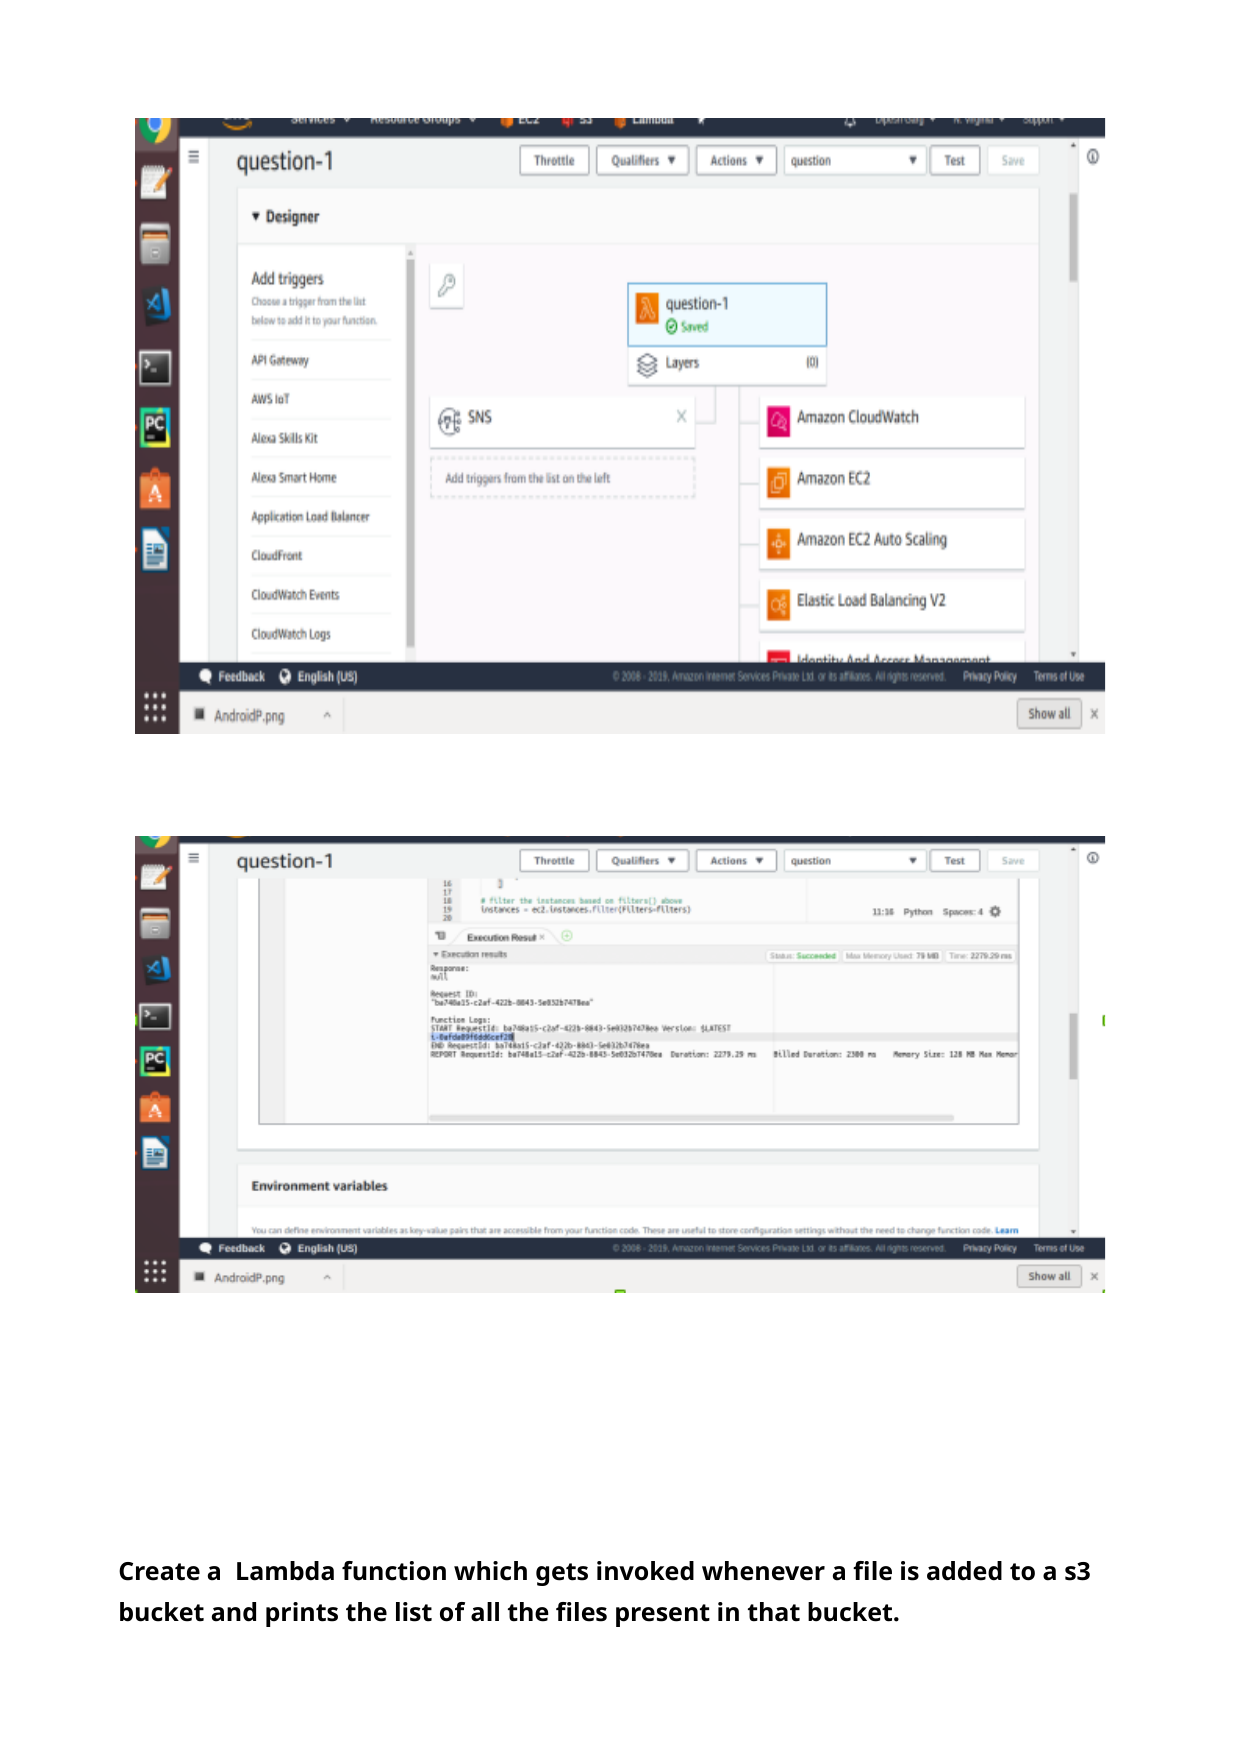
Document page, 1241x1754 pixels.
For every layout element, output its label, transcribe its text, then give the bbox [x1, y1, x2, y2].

picture [135, 118, 1106, 734]
text Create a Lambda function which gets invoked whenever a file is added to a s3 bucket and prints the list of all the files present in that bucket. [118, 1554, 1122, 1628]
picture [135, 836, 1106, 1293]
